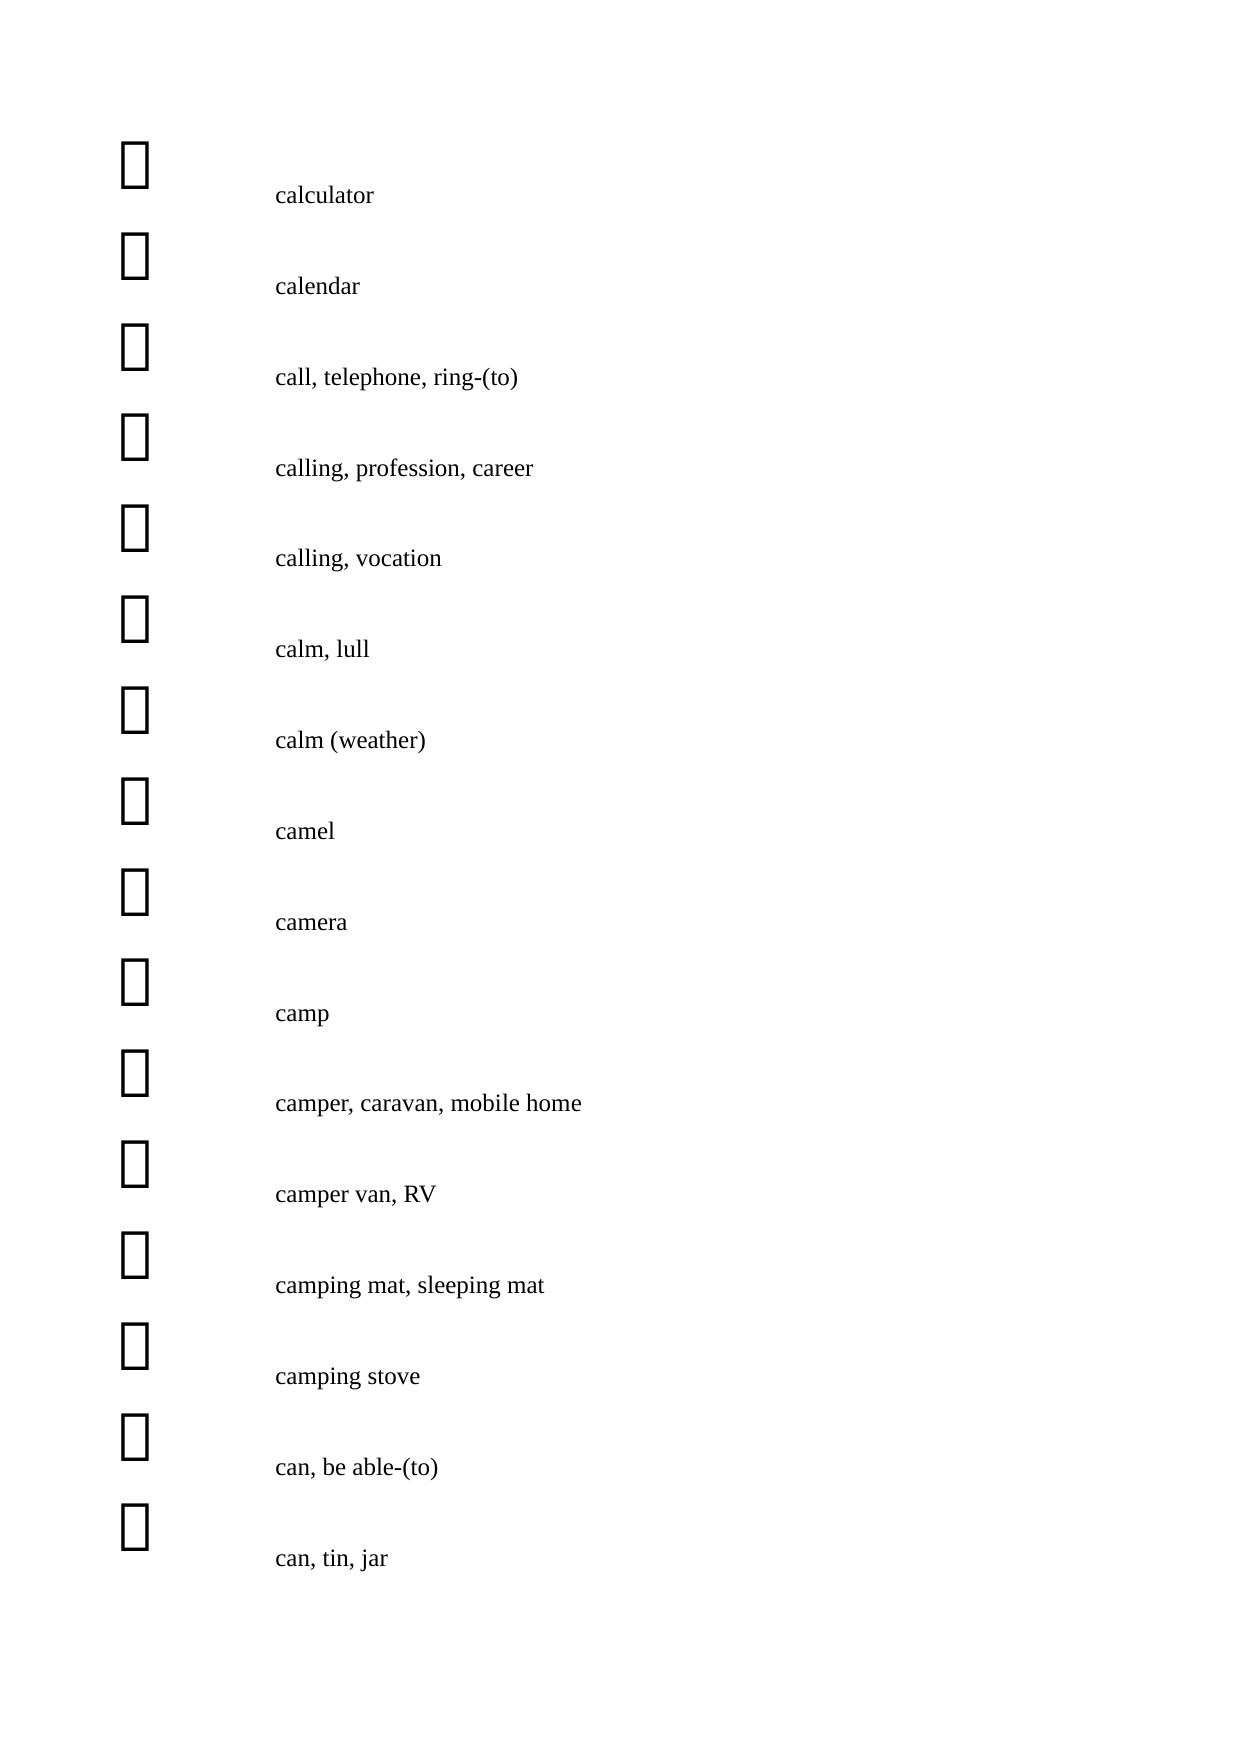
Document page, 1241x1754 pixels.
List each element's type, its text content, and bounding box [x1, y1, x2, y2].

table_cell  [115, 1481, 275, 1571]
table_cell can, tin, jar [275, 1481, 949, 1571]
table_cell call, telephone, ring-(to) [275, 300, 949, 391]
table_cell  [115, 845, 275, 936]
table_cell calculator [275, 118, 949, 209]
table_cell camper van, RV [275, 1117, 949, 1208]
table_cell  [115, 754, 275, 845]
table_cell  [115, 1026, 275, 1117]
table_cell  [115, 572, 275, 663]
table_cell calm, lull [275, 572, 949, 663]
table_cell  [115, 1117, 275, 1208]
table_cell camp [275, 936, 949, 1026]
table_cell camera [275, 845, 949, 936]
table_cell  [115, 118, 275, 209]
table_cell camper, caravan, mobile home [275, 1026, 949, 1117]
table_cell  [115, 209, 275, 300]
table_cell  [115, 300, 275, 391]
table_cell calm (weather) [275, 663, 949, 754]
table_cell  [115, 936, 275, 1026]
table_cell camping mat, sleeping mat [275, 1208, 949, 1299]
table_cell camping stove [275, 1299, 949, 1390]
table_cell  [115, 1299, 275, 1390]
table_cell  [115, 1390, 275, 1481]
table_cell  [115, 663, 275, 754]
table_cell  [115, 391, 275, 481]
table_cell can, be able-(to) [275, 1390, 949, 1481]
table_cell calling, profession, career [275, 391, 949, 481]
table_cell calendar [275, 209, 949, 300]
table_cell  [115, 1208, 275, 1299]
table_cell  [115, 481, 275, 572]
table_cell calling, vocation [275, 481, 949, 572]
table_cell camel [275, 754, 949, 845]
